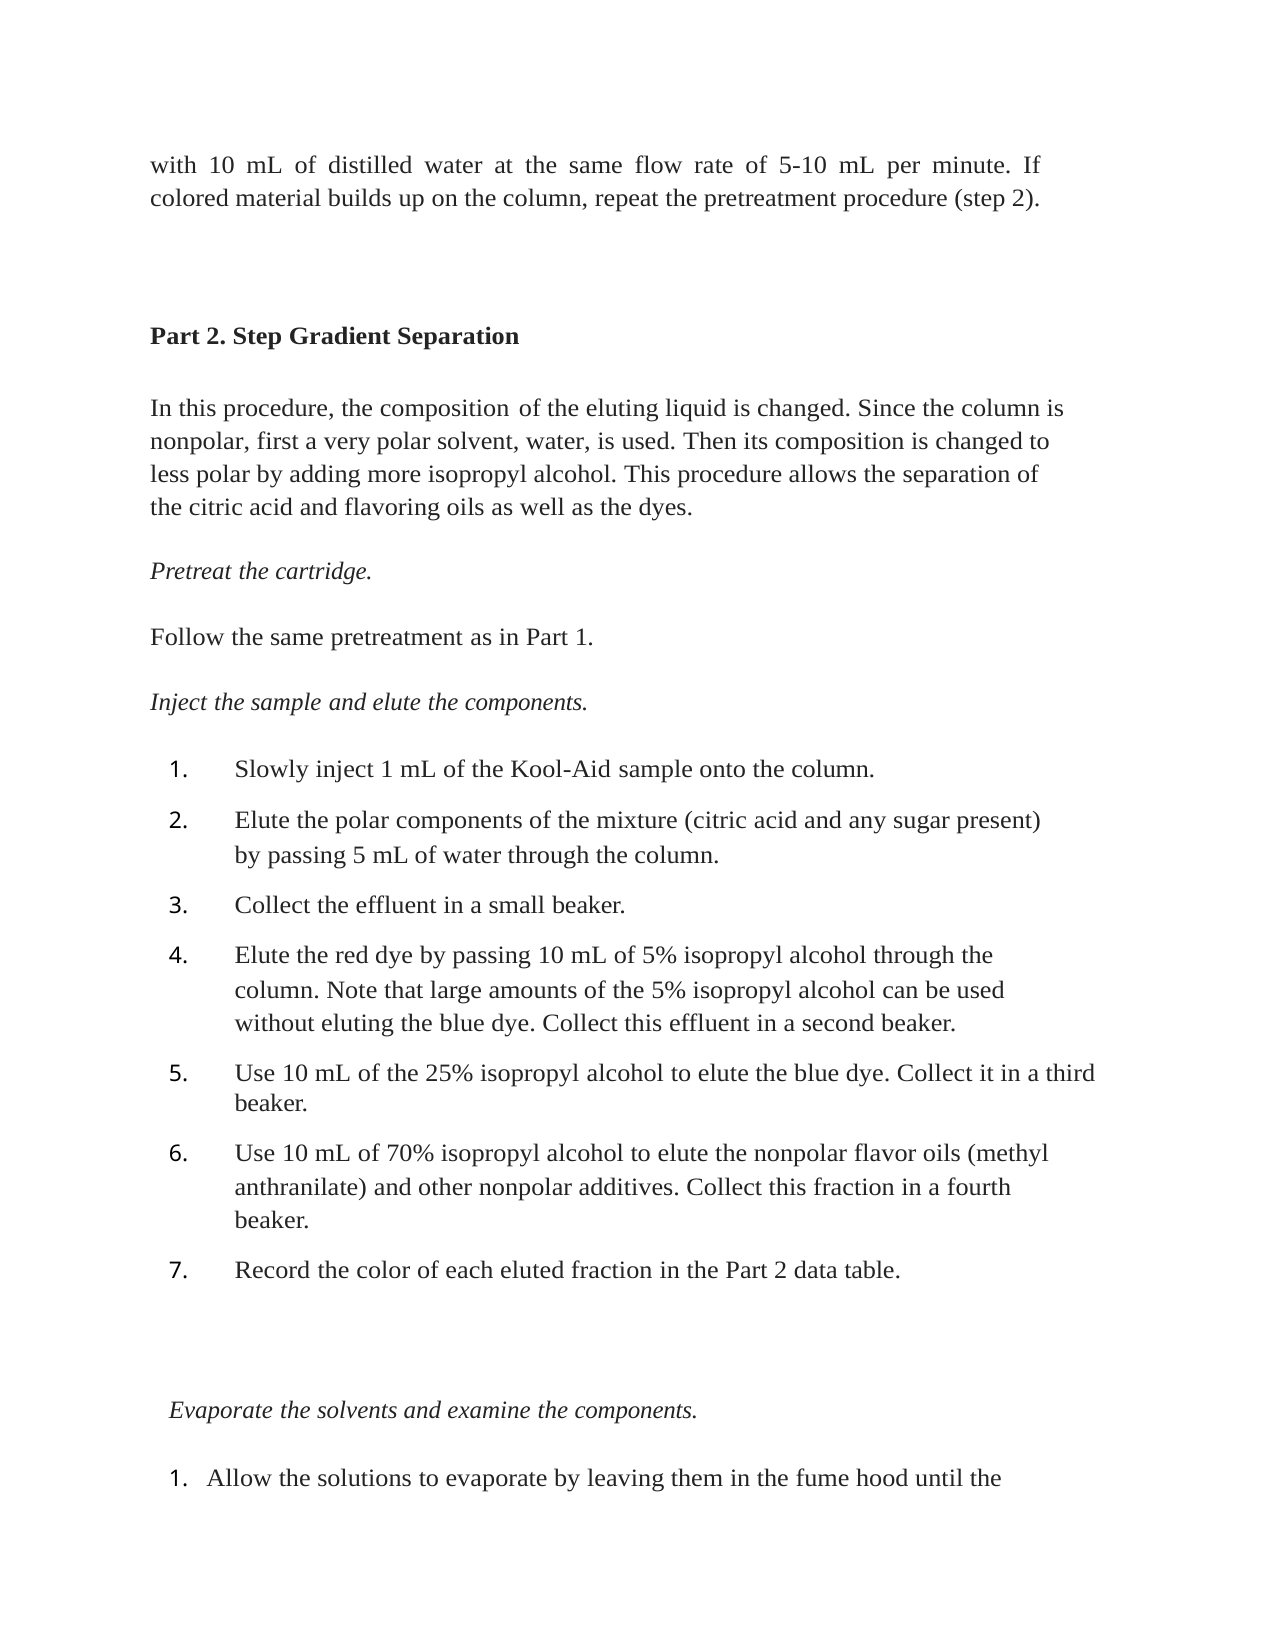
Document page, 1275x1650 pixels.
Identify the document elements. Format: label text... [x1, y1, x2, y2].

list Elute the red dye by passing 10 mL of 5% isopropyl alcohol through the column. Note that large amounts of the 5% isopropyl alcohol can be used without eluting the blue dye. Collect this effluent in a second beaker. [169, 939, 1041, 1037]
list Record the color of each eluted fraction in the Part 2 data table. [169, 1254, 1125, 1285]
list Slowly inject 1 mL of the Kool-Aid sample onto the column. [169, 753, 1125, 784]
list Elute the polar components of the mixture (citric acid and any sugar present) by passing 5 mL of water through the column. [169, 804, 1062, 868]
text with 10 mL of distilled water at the same flow rate of 5-10 mL per minute. If colored material builds up on the column, repeat the pretreatment procedure (step 2). [150, 150, 1041, 212]
list Allow the solutions to evaporate by leaving them in the fume hood until the [169, 1462, 1035, 1493]
text Follow the same pretreatment as in Part 1. [150, 622, 1125, 651]
list Collect the effluent in a small beaker. [169, 889, 1125, 920]
text Part 2. Step Gradient Separation [150, 321, 1041, 349]
list Use 10 mL of the 25% isopropyl alcohol to elute the blue dye. Collect it in a third beaker. [169, 1057, 1125, 1117]
subtitle Inject the sample and elute the components. [150, 687, 1125, 715]
list Use 10 mL of 70% isopropyl alcohol to elute the nonpolar flavor oils (methyl anthranilate) and other nonpolar additives. Collect this fraction in a fourth beaker. [169, 1137, 1065, 1234]
subtitle Pretreat the cartridge. [150, 556, 1125, 585]
text In this procedure, the composition of the eluting liquid is changed. Since the column is nonpolar, first a very polar solvent, water, is used. Then its composition is changed to less polar by adding more isopropyl alcohol. This procedure allows the separation of the citric acid and flavoring oils as well as the dyes. [150, 393, 1072, 521]
subtitle Evaporate the solvents and examine the components. [169, 1395, 1125, 1424]
